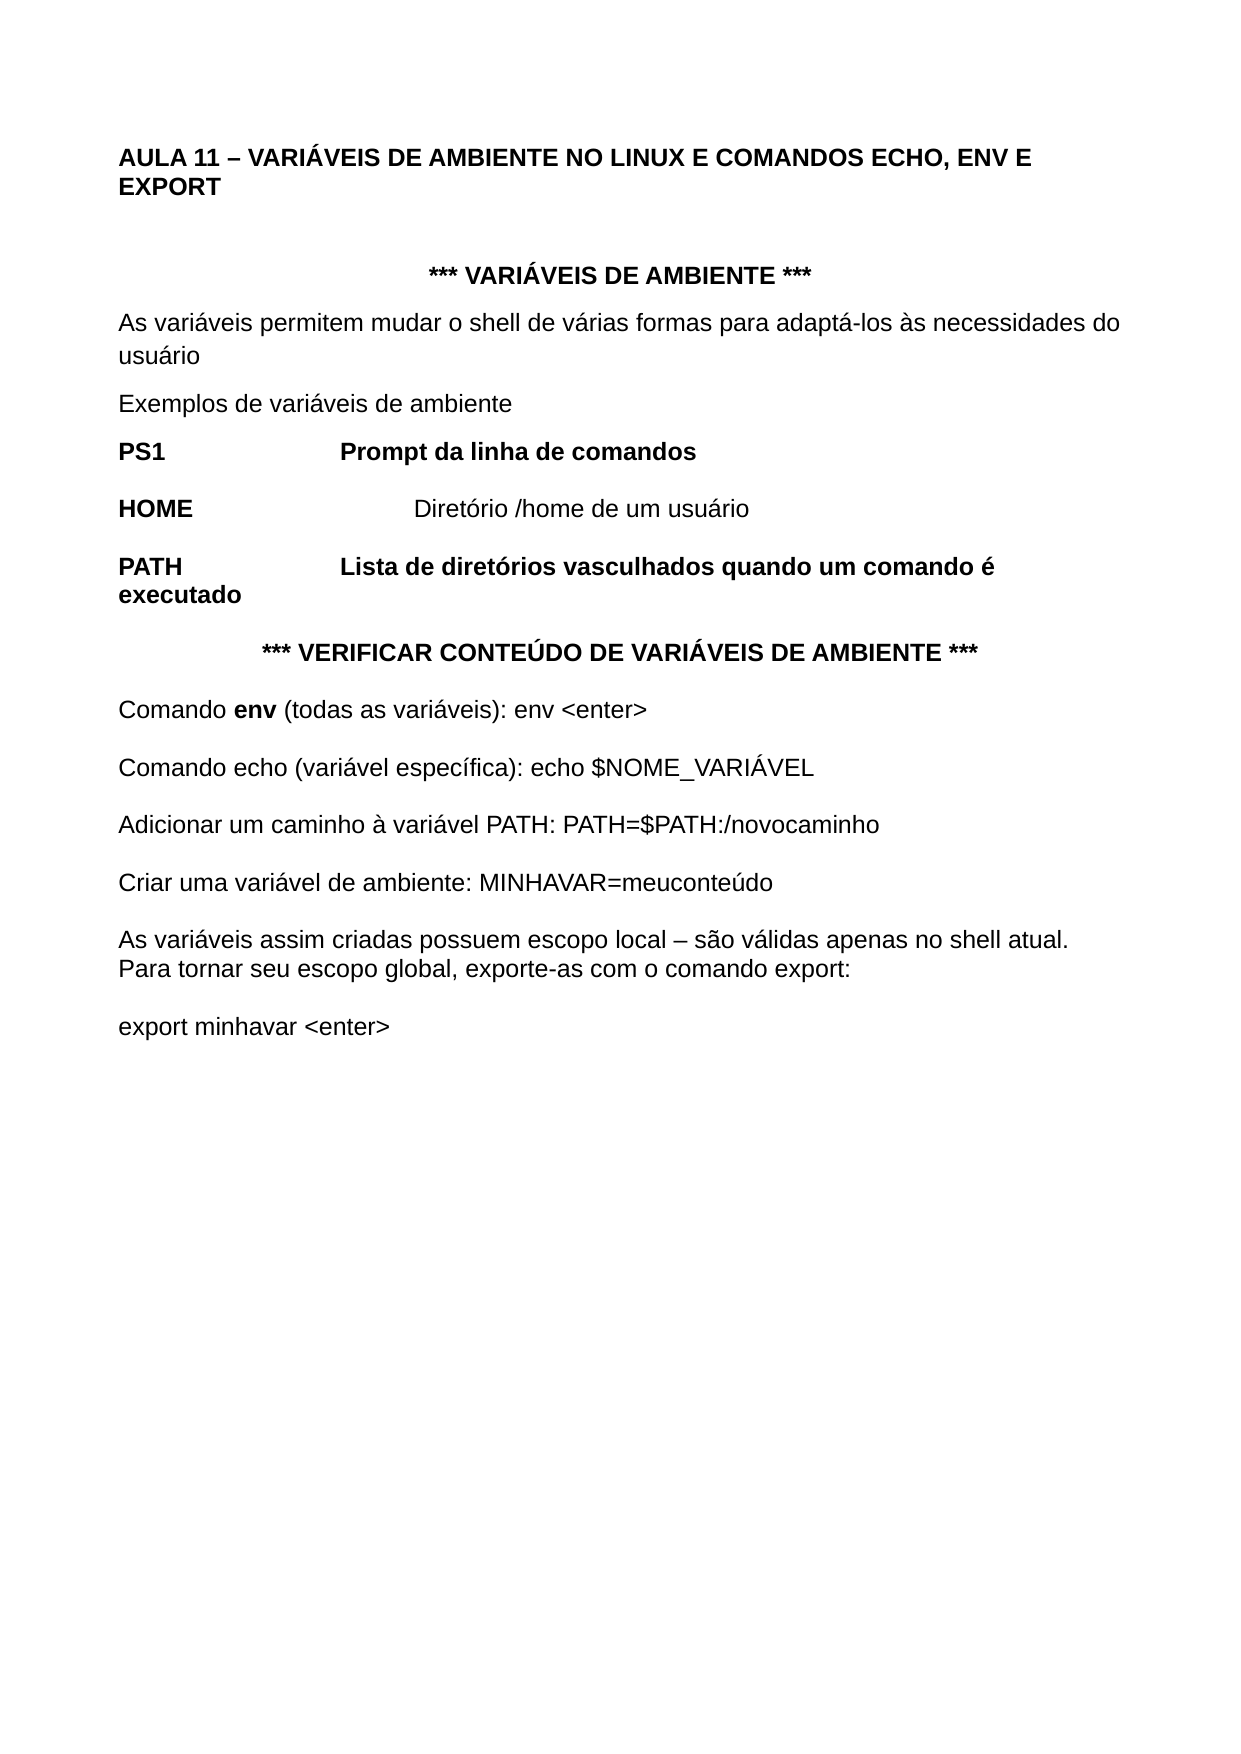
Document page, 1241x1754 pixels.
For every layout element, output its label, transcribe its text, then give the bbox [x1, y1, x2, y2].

text PS1 Prompt da linha de comandos [118, 437, 1122, 465]
text HOME Diretório /home de um usuário [118, 494, 1122, 523]
text PATH Lista de diretórios vasculhados quando um comando é executado [118, 552, 1122, 609]
text Adicionar um caminho à variável PATH: PATH=$PATH:/novocaminho [118, 810, 1122, 839]
text export minhavar <enter> [118, 1012, 1122, 1040]
text Comando env (todas as variáveis): env <enter> [118, 695, 1122, 724]
text *** VARIÁVEIS DE AMBIENTE *** [118, 261, 1122, 289]
text Exemplos de variáveis de ambiente [118, 389, 1122, 418]
subtitle AULA 11 – VARIÁVEIS DE AMBIENTE NO LINUX E COMANDOS ECHO, ENV E EXPORT [118, 143, 1122, 201]
text *** VERIFICAR CONTEÚDO DE VARIÁVEIS DE AMBIENTE *** [118, 638, 1122, 667]
text As variáveis permitem mudar o shell de várias formas para adaptá-los às necessidades do usuário [118, 308, 1122, 370]
text Comando echo (variável específica): echo $NOME_VARIÁVEL [118, 753, 1122, 782]
text Criar uma variável de ambiente: MINHAVAR=meuconteúdo [118, 868, 1122, 897]
text As variáveis assim criadas possuem escopo local – são válidas apenas no shell atual. Para tornar seu escopo global, exporte-as com o comando export: [118, 925, 1122, 983]
